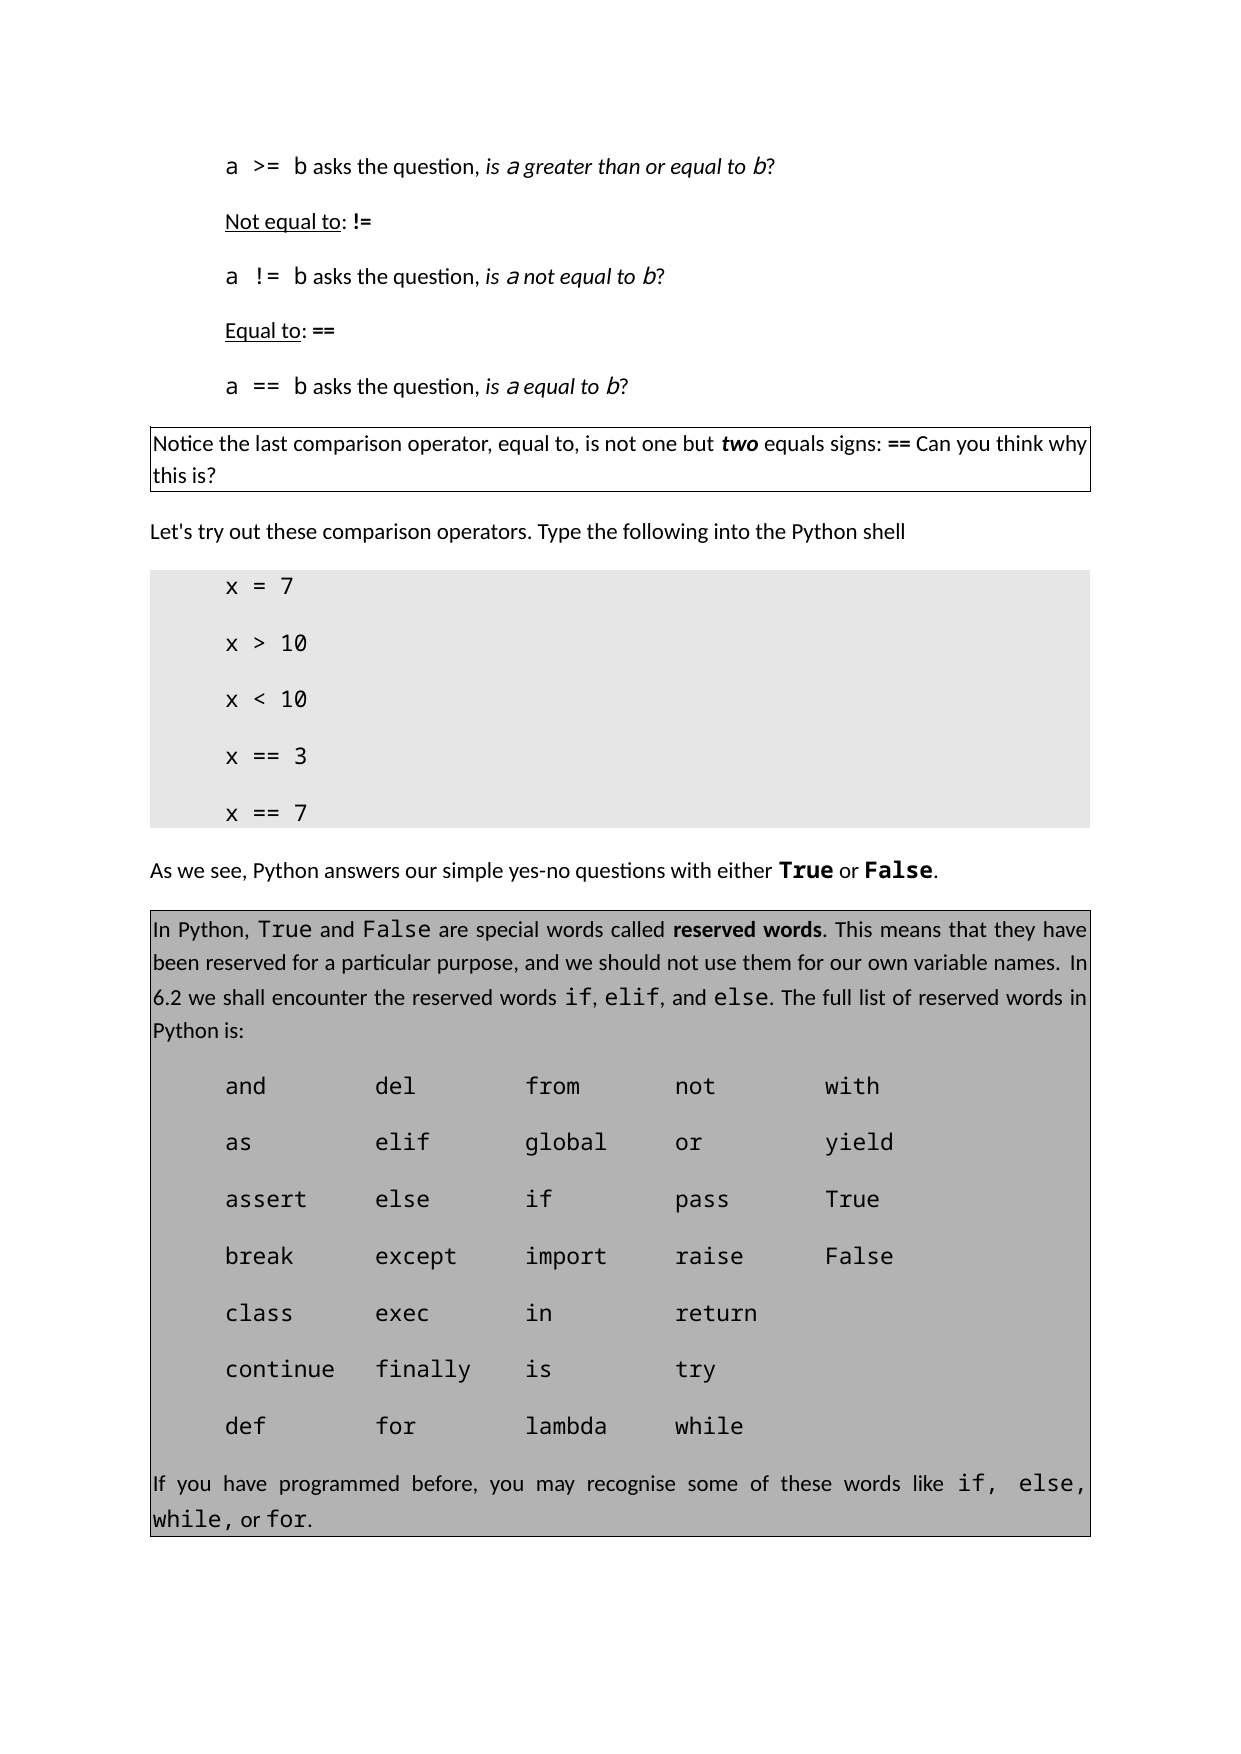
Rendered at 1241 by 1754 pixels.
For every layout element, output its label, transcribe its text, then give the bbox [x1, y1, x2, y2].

text Notice the last comparison operator, equal to, is not one but two equals signs: == Can you think why this is? [151, 428, 1090, 491]
text as elif global or yield [151, 1124, 1090, 1158]
text class exec in return [151, 1294, 1090, 1328]
text Not equal to: != [150, 207, 1090, 235]
text def for lambda while [151, 1408, 1090, 1441]
text and del from not with [151, 1067, 1090, 1101]
text x == 3 [150, 740, 1090, 771]
text x == 7 [150, 797, 1090, 828]
text As we see, Python answers our simple yes-no questions with either True or False. [150, 854, 1090, 885]
text assert else if pass True [151, 1181, 1090, 1214]
text Equal to: == [150, 317, 1090, 344]
text a != b asks the question, is a not equal to b? [150, 260, 1090, 291]
text Let's try out these comparison operators. Type the following into the Python shell [150, 517, 1090, 545]
text break except import raise False [151, 1237, 1090, 1271]
text a >= b asks the question, is a greater than or equal to b? [150, 150, 1090, 181]
text x < 10 [150, 683, 1090, 714]
text If you have programmed before, you may recognise some of these words like if, else, while, or for. [151, 1464, 1090, 1536]
text x = 7 [150, 570, 1090, 601]
text continue finally is try [151, 1351, 1090, 1385]
text a == b asks the question, is a equal to b? [150, 369, 1090, 401]
text In Python, True and False are special words called reserved words. This means that they have been reserved for a particular purpose, and we should not use them for our own variable names. In 6.2 we shall encounter the reserved words if, elif, and else. The full list of reserved words in Python is: [151, 911, 1090, 1044]
text x > 10 [150, 627, 1090, 658]
